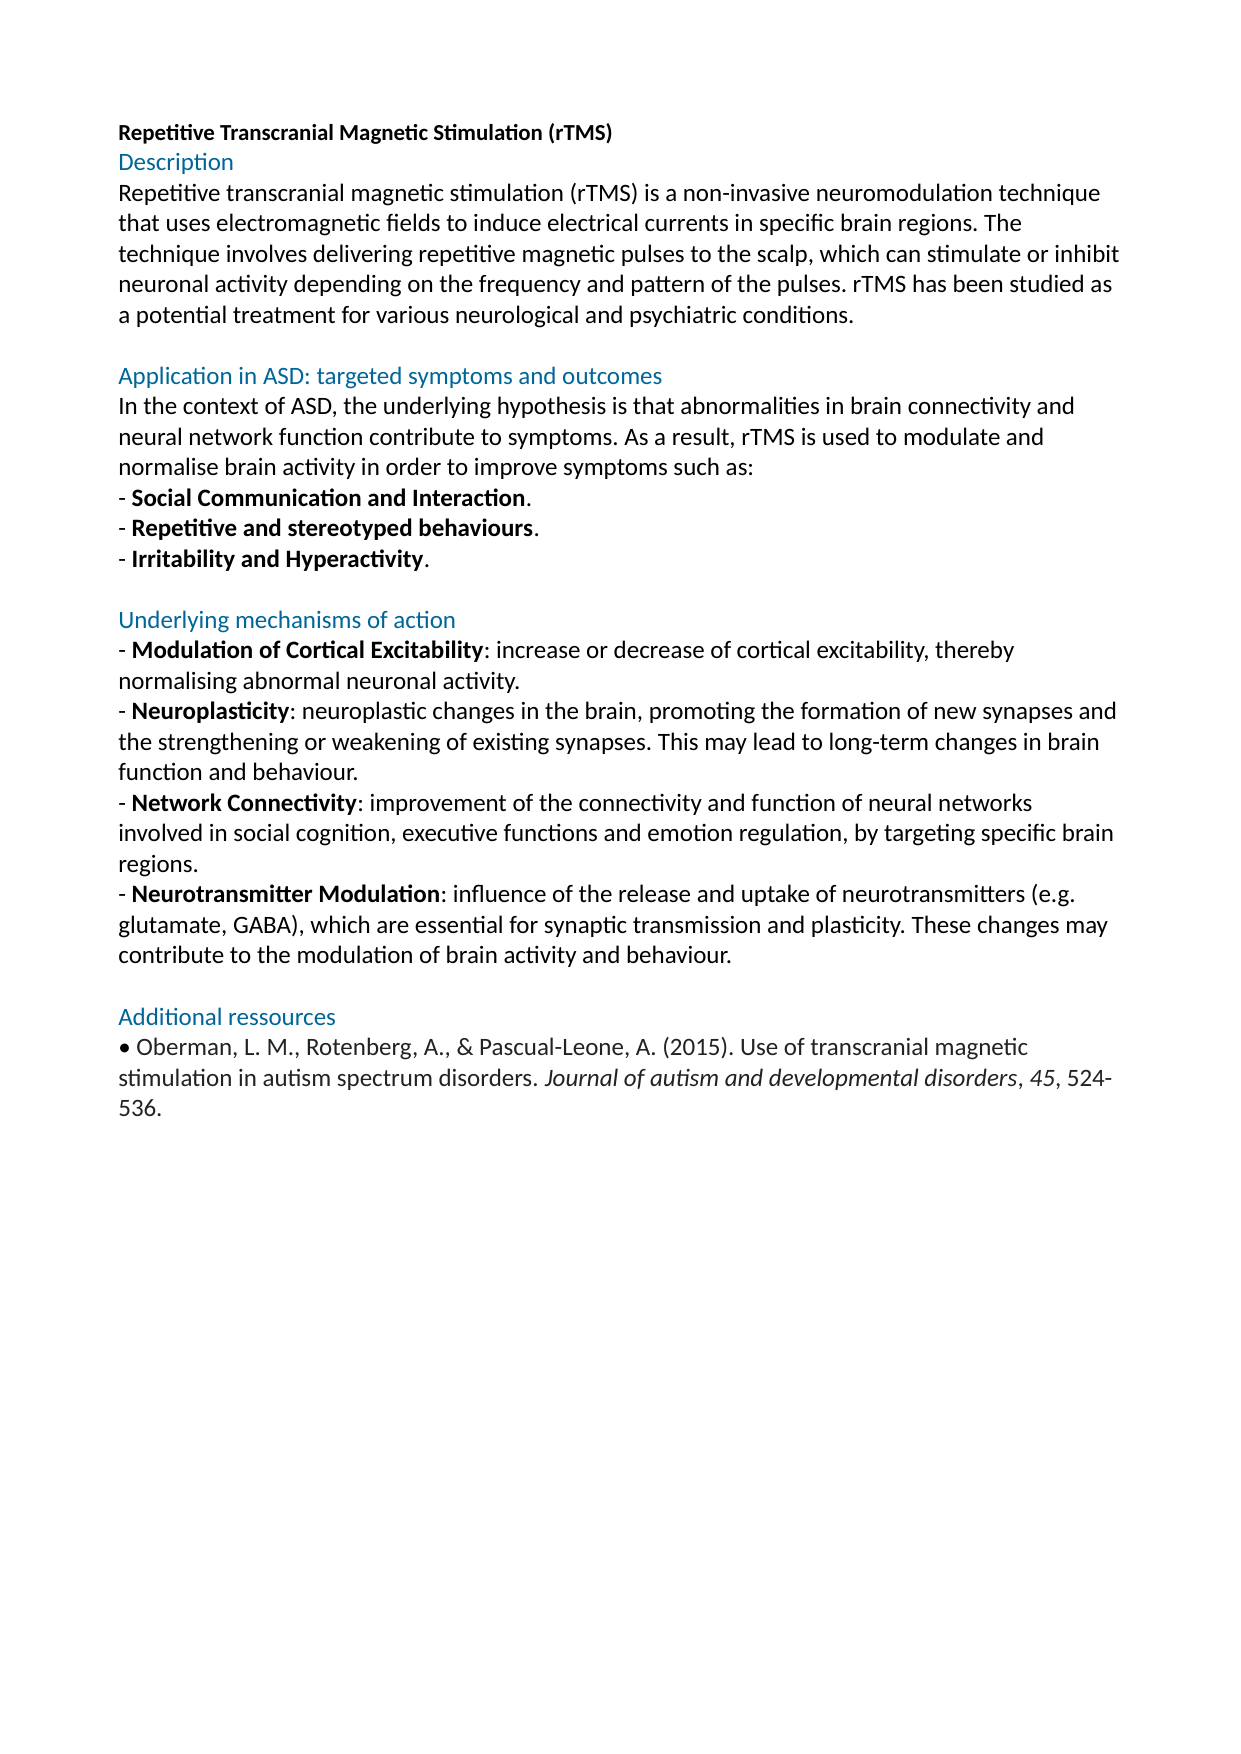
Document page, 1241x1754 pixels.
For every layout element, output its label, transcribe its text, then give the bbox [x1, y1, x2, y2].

text - Social Communication and Interaction. [118, 482, 1122, 512]
text Additional ressources [118, 1001, 1122, 1031]
text In the context of ASD, the underlying hypothesis is that abnormalities in brain connectivity and neural network function contribute to symptoms. As a result, rTMS is used to modulate and normalise brain activity in order to improve symptoms such as: [118, 390, 1122, 482]
text - Modulation of Cortical Excitability: increase or decrease of cortical excitability, thereby normalising abnormal neuronal activity. [118, 634, 1122, 696]
text - Repetitive and stereotyped behaviours. [118, 512, 1122, 543]
text • Oberman, L. M., Rotenberg, A., & Pascual-Leone, A. (2015). Use of transcranial magnetic stimulation in autism spectrum disorders. Journal of autism and developmental disorders, 45, 524-536. [118, 1031, 1122, 1123]
text - Neurotransmitter Modulation: influence of the release and uptake of neurotransmitters (e.g. glutamate, GABA), which are essential for synaptic transmission and plasticity. These changes may contribute to the modulation of brain activity and behaviour. [118, 879, 1122, 970]
text - Network Connectivity: improvement of the connectivity and function of neural networks involved in social cognition, executive functions and emotion regulation, by targeting specific brain regions. [118, 787, 1122, 879]
text Description [118, 146, 1122, 177]
text Underlying mechanisms of action [118, 604, 1122, 634]
text Repetitive transcranial magnetic stimulation (rTMS) is a non-invasive neuromodulation technique that uses electromagnetic fields to induce electrical currents in specific brain regions. The technique involves delivering repetitive magnetic pulses to the scalp, which can stimulate or inhibit neuronal activity depending on the frequency and pattern of the pulses. rTMS has been studied as a potential treatment for various neurological and psychiatric conditions. [118, 177, 1122, 329]
text - Neuroplasticity: neuroplastic changes in the brain, promoting the formation of new synapses and the strengthening or weakening of existing synapses. This may lead to long-term changes in brain function and behaviour. [118, 696, 1122, 787]
text Repetitive Transcranial Magnetic Stimulation (rTMS) [118, 118, 1122, 146]
text - Irritability and Hyperactivity. [118, 543, 1122, 573]
text Application in ASD: targeted symptoms and outcomes [118, 360, 1122, 390]
